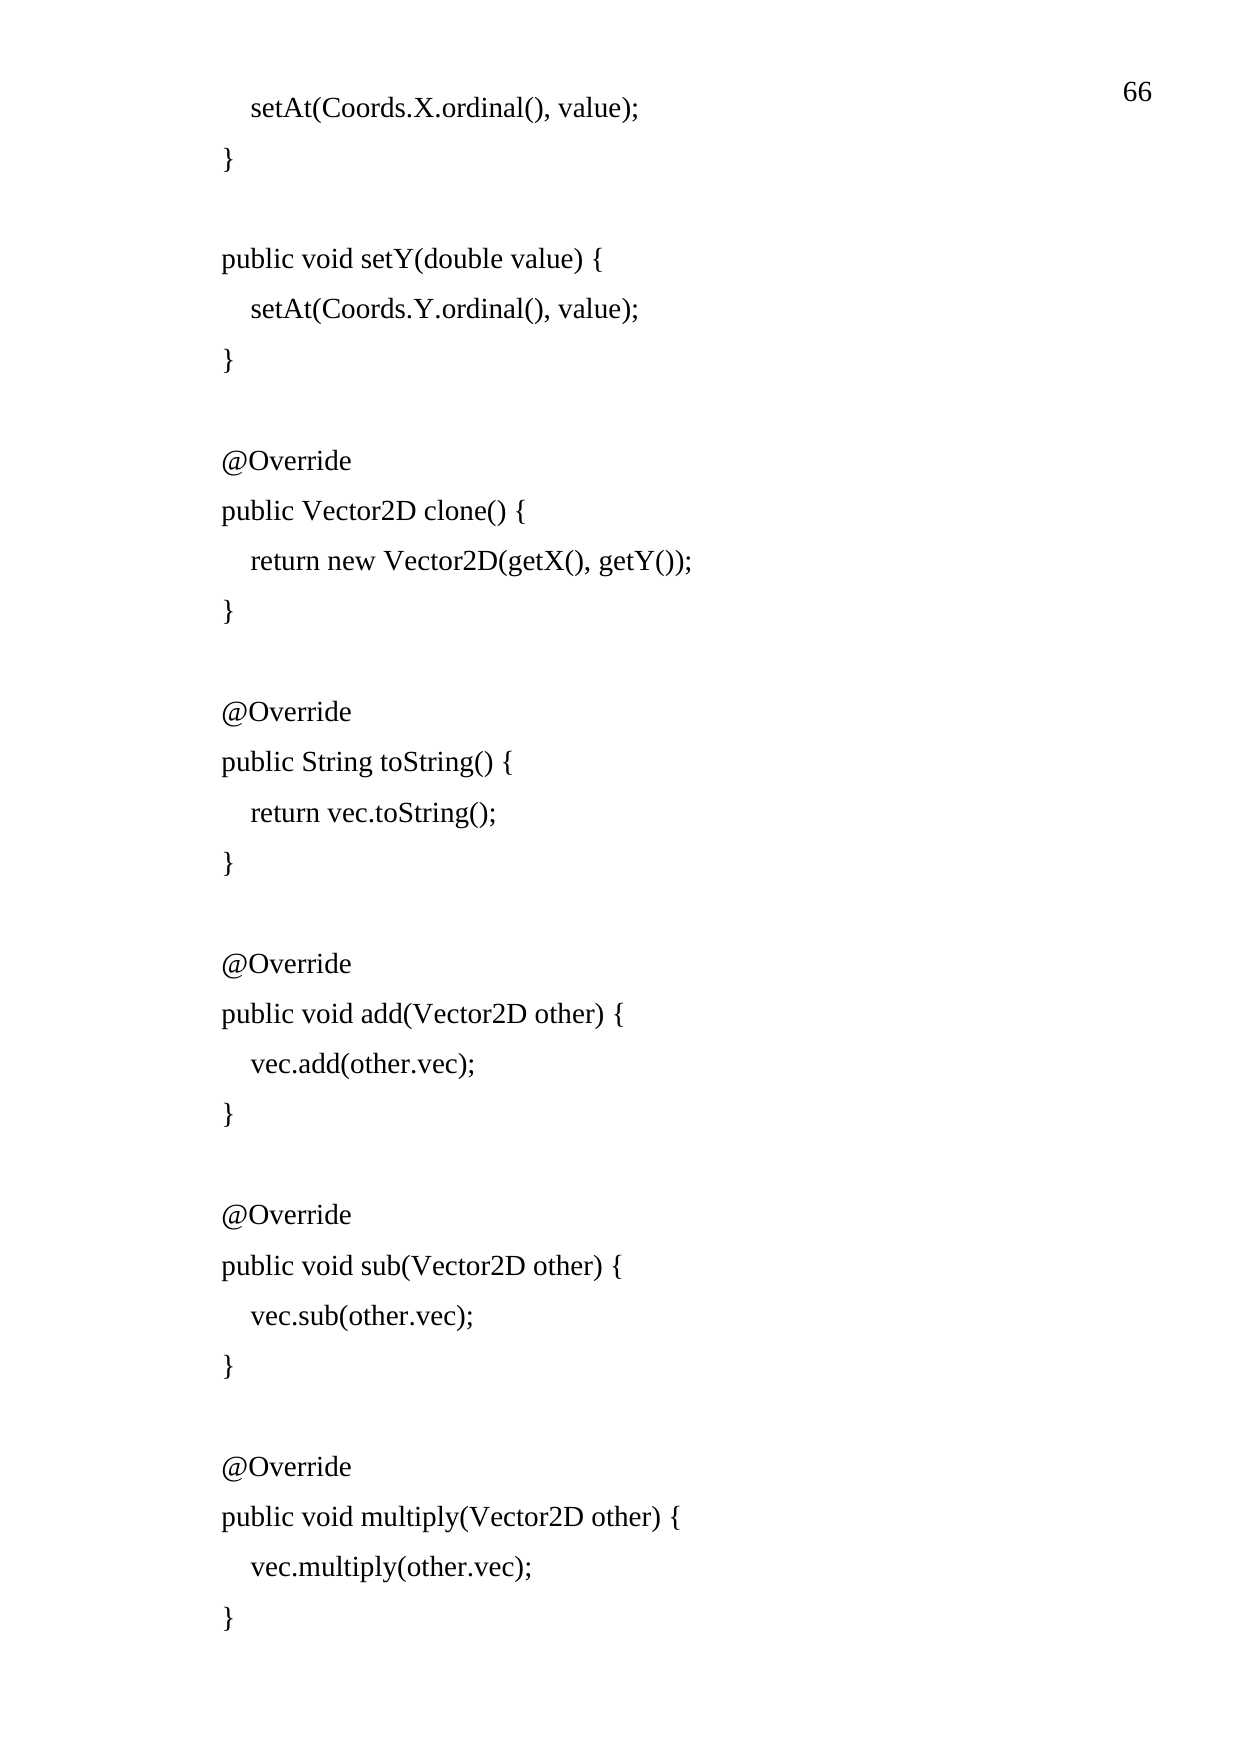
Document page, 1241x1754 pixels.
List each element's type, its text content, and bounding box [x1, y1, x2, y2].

text public void multiply(Vector2D other) { [118, 1499, 1122, 1533]
text vec.sub(other.vec); [118, 1298, 1122, 1331]
text } [118, 593, 1122, 627]
text @Override [118, 694, 1122, 728]
text setAt(Coords.X.ordinal(), value); [118, 90, 1122, 124]
text @Override [118, 946, 1122, 979]
text } [118, 1348, 1122, 1382]
text public void setY(double value) { [118, 241, 1122, 275]
text vec.add(other.vec); [118, 1046, 1122, 1080]
text @Override [118, 443, 1122, 476]
text @Override [118, 1197, 1122, 1231]
text } [118, 1600, 1122, 1633]
text return vec.toString(); [118, 795, 1122, 828]
text vec.multiply(other.vec); [118, 1549, 1122, 1583]
text return new Vector2D(getX(), getY()); [118, 543, 1122, 577]
text public void add(Vector2D other) { [118, 996, 1122, 1029]
text } [118, 141, 1122, 174]
text setAt(Coords.Y.ordinal(), value); [118, 292, 1122, 325]
text } [118, 1097, 1122, 1130]
text public String toString() { [118, 744, 1122, 778]
text } [118, 845, 1122, 879]
text public Vector2D clone() { [118, 493, 1122, 526]
text @Override [118, 1449, 1122, 1482]
text } [118, 342, 1122, 376]
text public void sub(Vector2D other) { [118, 1248, 1122, 1281]
